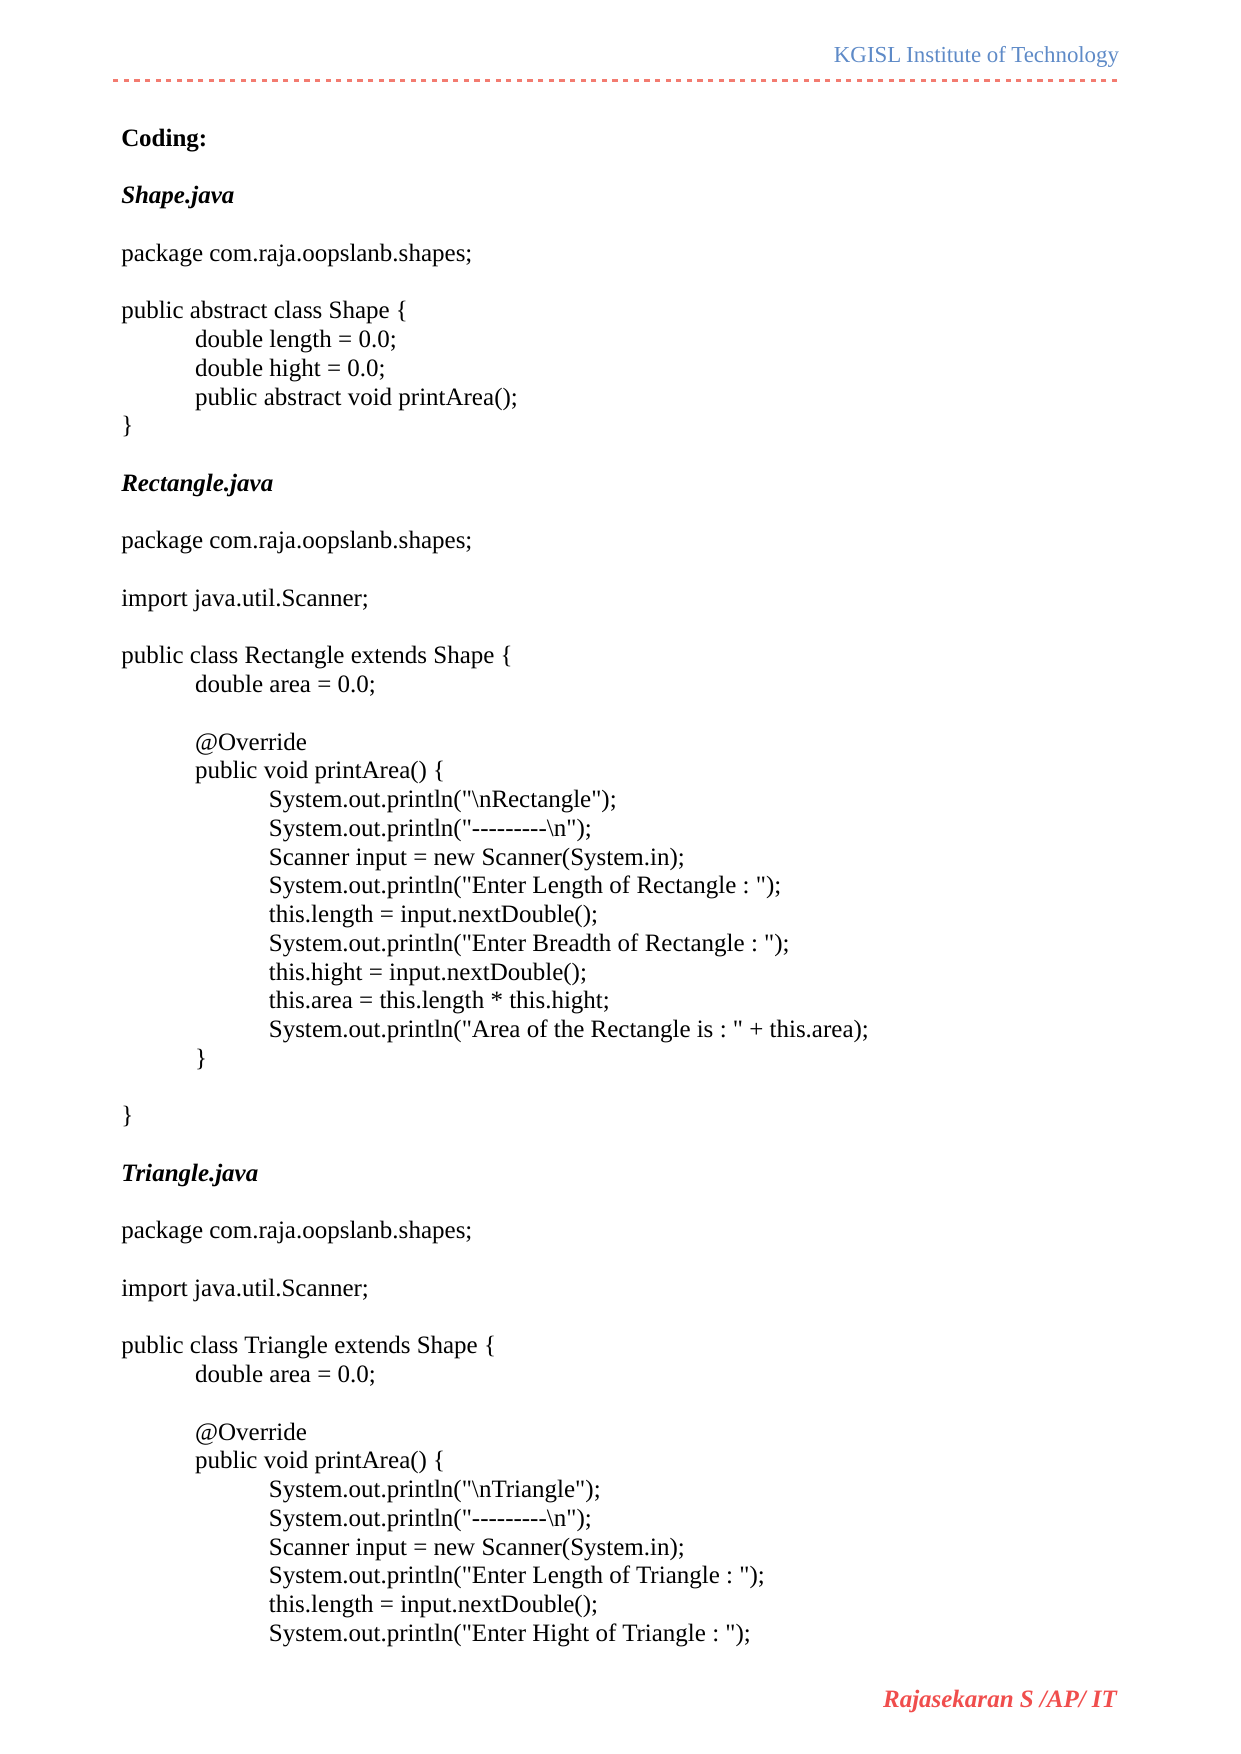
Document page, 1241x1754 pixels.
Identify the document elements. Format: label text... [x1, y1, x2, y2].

text System.out.println("\nTriangle"); [121, 1474, 1119, 1503]
text Scanner input = new Scanner(System.in); [121, 842, 1119, 870]
text Coding: [121, 123, 1119, 152]
text Rectangle.java [121, 468, 1119, 497]
text Triangle.java [121, 1158, 1119, 1187]
text Shape.java [121, 180, 1119, 209]
text public void printArea() { [121, 1445, 1119, 1474]
text @Override [121, 727, 1119, 755]
text package com.raja.oopslanb.shapes; [121, 1215, 1119, 1244]
text package com.raja.oopslanb.shapes; [121, 238, 1119, 267]
text double area = 0.0; [121, 1359, 1119, 1388]
text System.out.println("Enter Length of Rectangle : "); [121, 870, 1119, 899]
text this.length = input.nextDouble(); [121, 1589, 1119, 1618]
text public abstract void printArea(); [121, 382, 1119, 410]
text public void printArea() { [121, 755, 1119, 784]
text System.out.println("Enter Hight of Triangle : "); [121, 1618, 1119, 1647]
text System.out.println("---------\n"); [121, 1503, 1119, 1532]
text System.out.println("\nRectangle"); [121, 784, 1119, 813]
text double hight = 0.0; [121, 353, 1119, 382]
text } [121, 1043, 1119, 1072]
text System.out.println("Area of the Rectangle is : " + this.area); [121, 1014, 1119, 1043]
text public class Triangle extends Shape { [121, 1330, 1119, 1359]
text package com.raja.oopslanb.shapes; [121, 525, 1119, 554]
text this.area = this.length * this.hight; [121, 985, 1119, 1014]
text import java.util.Scanner; [121, 1273, 1119, 1302]
text Scanner input = new Scanner(System.in); [121, 1532, 1119, 1560]
text this.length = input.nextDouble(); [121, 899, 1119, 928]
text } [121, 410, 1119, 439]
text public abstract class Shape { [121, 295, 1119, 324]
text import java.util.Scanner; [121, 583, 1119, 612]
text System.out.println("Enter Length of Triangle : "); [121, 1560, 1119, 1589]
text System.out.println("Enter Breadth of Rectangle : "); [121, 928, 1119, 957]
text @Override [121, 1417, 1119, 1445]
text System.out.println("---------\n"); [121, 813, 1119, 842]
text double length = 0.0; [121, 324, 1119, 353]
text this.hight = input.nextDouble(); [121, 957, 1119, 985]
text public class Rectangle extends Shape { [121, 640, 1119, 669]
text } [121, 1100, 1119, 1129]
text double area = 0.0; [121, 669, 1119, 698]
